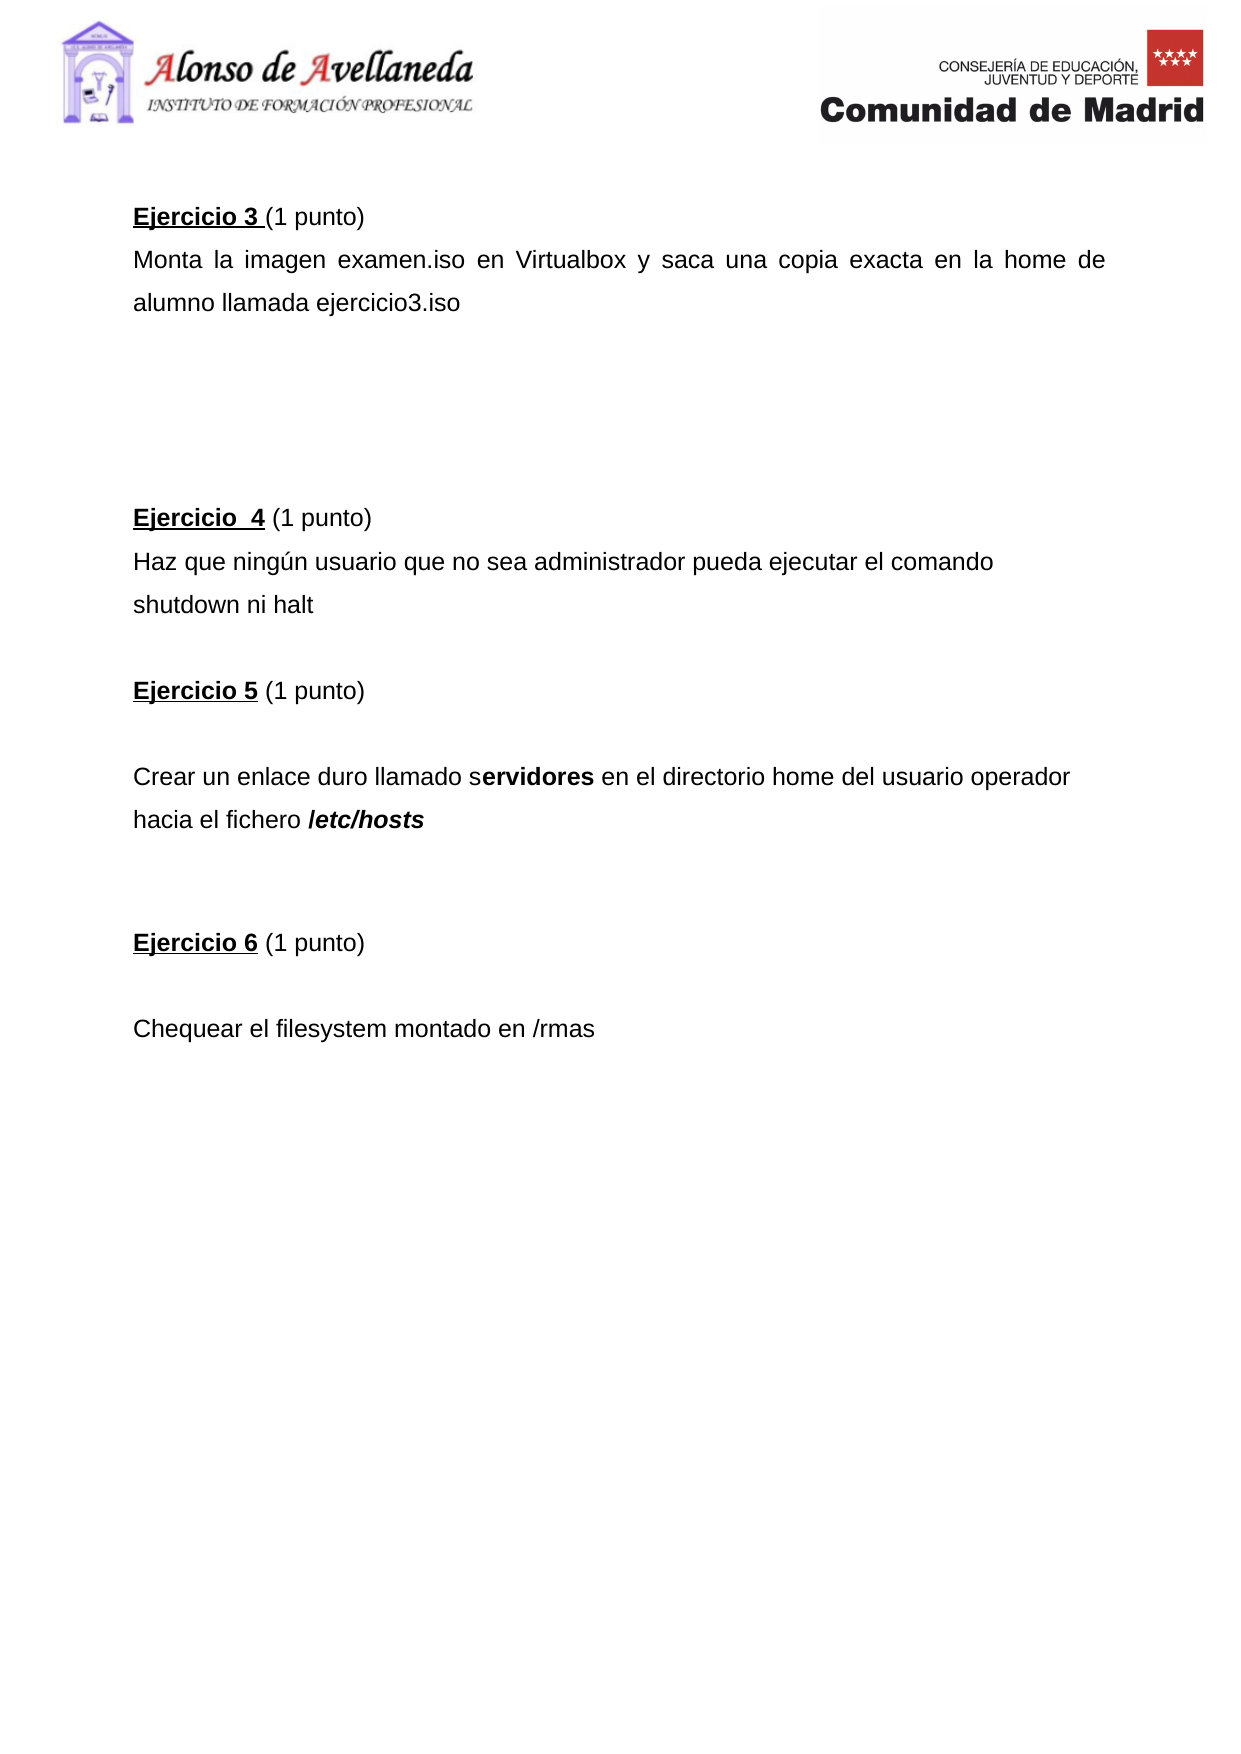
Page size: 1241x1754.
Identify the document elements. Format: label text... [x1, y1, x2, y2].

text Ejercicio 3 (1 punto) [133, 201, 1107, 230]
text Ejercicio 6 (1 punto) [133, 927, 1107, 956]
text Chequear el filesystem montado en /rmas [133, 1014, 1107, 1042]
text Ejercicio 4 (1 punto) [133, 503, 1107, 532]
text Haz que ningún usuario que no sea administrador pueda ejecutar el comando shutdown ni halt [133, 546, 1107, 618]
text Monta la imagen examen.iso en Virtualbox y saca una copia exacta en la home de alumno llamada ejercicio3.iso [133, 244, 1107, 316]
text Ejercicio 5 (1 punto) [133, 676, 1107, 704]
text Crear un enlace duro llamado servidores en el directorio home del usuario operador hacia el fichero /etc/hosts [133, 762, 1107, 834]
